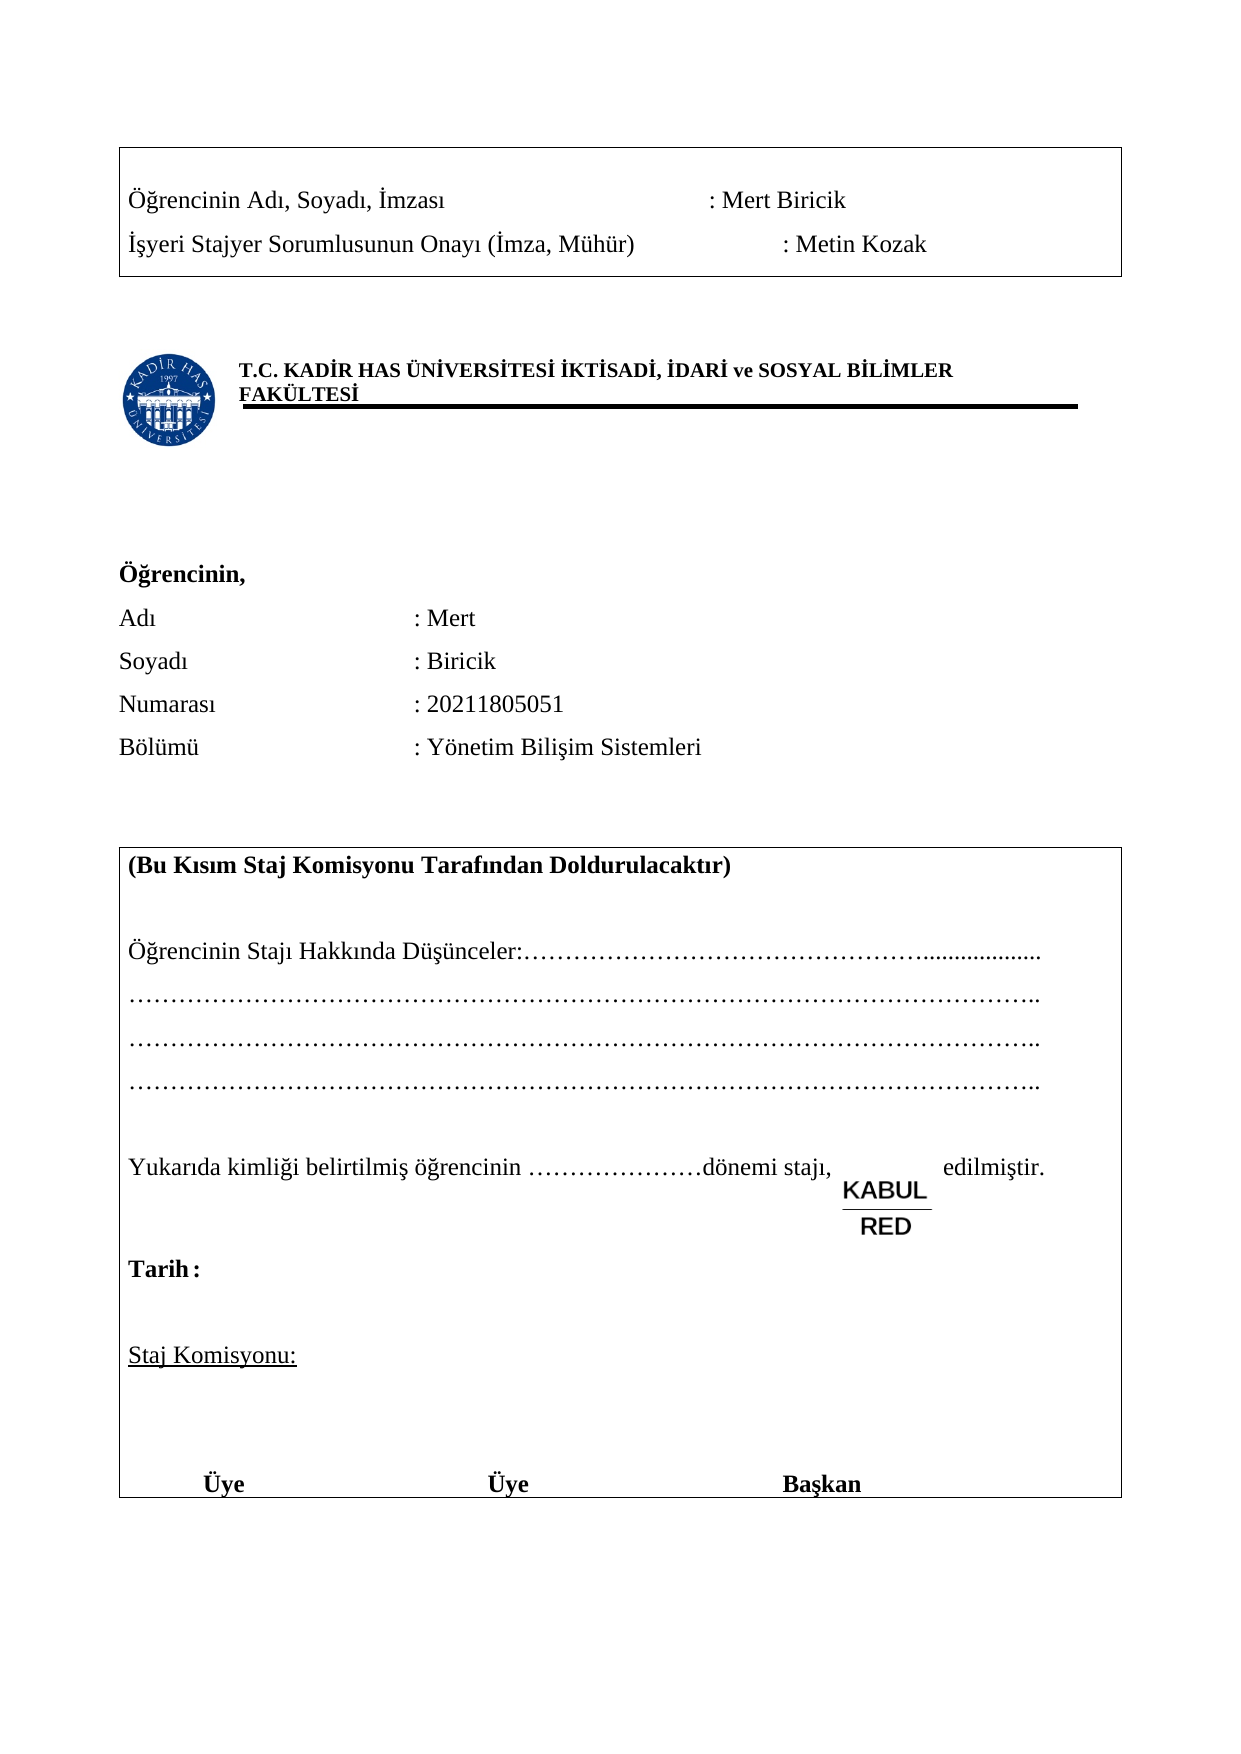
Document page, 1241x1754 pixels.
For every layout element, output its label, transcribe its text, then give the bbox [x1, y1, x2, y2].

text Öğrencinin, [118, 559, 1122, 588]
text Staj Komisyonu: [120, 1337, 1121, 1369]
text Öğrencinin Stajı Hakkında Düşünceler:…………………………………………................... [120, 933, 1121, 965]
text Öğrencinin Adı, Soyadı, İmzası : Mert Biricik [120, 148, 1121, 190]
text İşyeri Stajyer Sorumlusunun Onayı (İmza, Mühür) : Metin Kozak [120, 190, 1121, 276]
text Üye Üye Başkan [120, 1466, 1121, 1497]
text ……………………………………………………………………………………………….. [120, 976, 1121, 1008]
text ……………………………………………………………………………………………….. [120, 1019, 1121, 1051]
text Soyadı : Biricik [118, 646, 1122, 674]
picture [118, 349, 219, 450]
text Yukarıda kimliği belirtilmiş öğrencinin …………………dönemi stajı, edilmiştir. [120, 1149, 1121, 1239]
text ……………………………………………………………………………………………….. [120, 1063, 1121, 1094]
text Tarih : [120, 1251, 1121, 1283]
text Adı : Mert [118, 603, 1122, 631]
text Bölümü : Yönetim Bilişim Sistemleri [118, 732, 1122, 761]
text (Bu Kısım Staj Komisyonu Tarafından Doldurulacaktır) [120, 848, 1121, 879]
text Numarası : 20211805051 [118, 689, 1122, 718]
